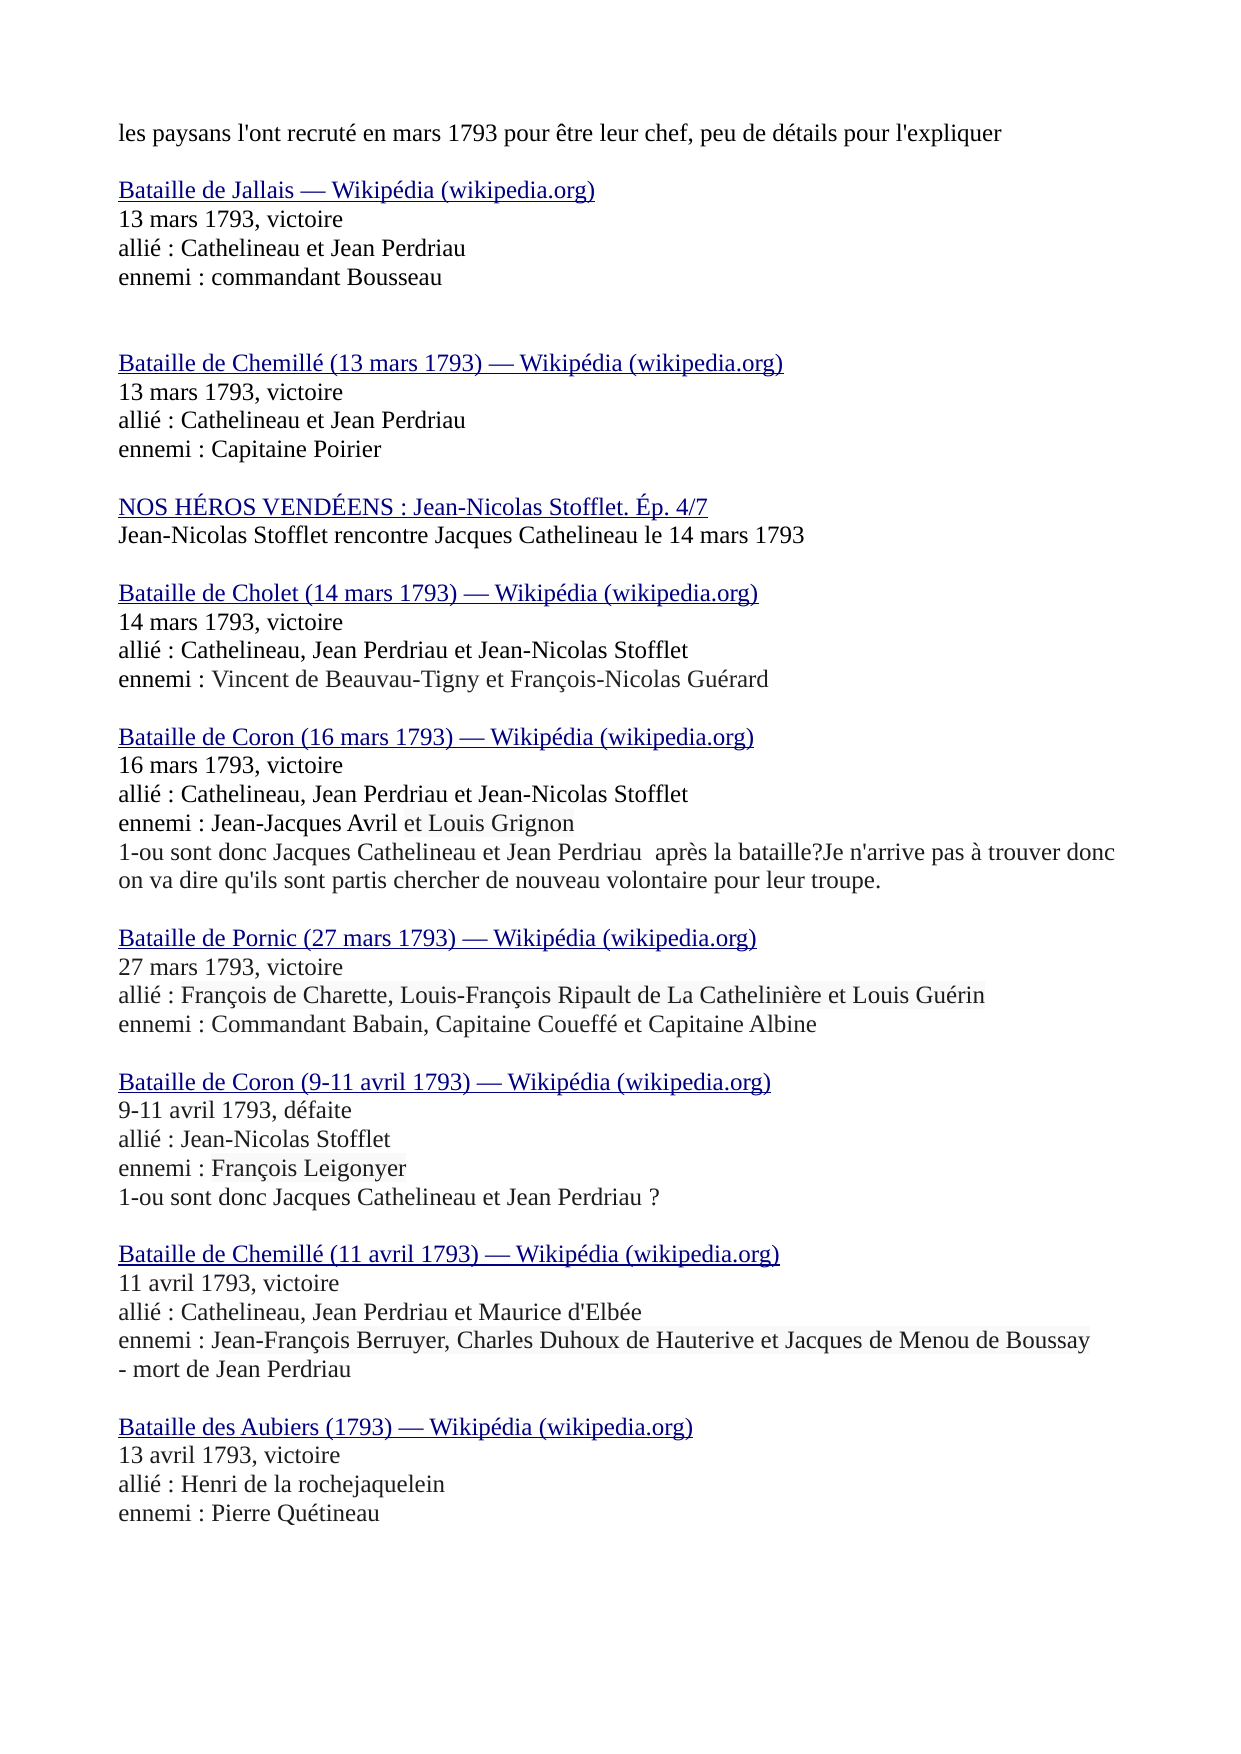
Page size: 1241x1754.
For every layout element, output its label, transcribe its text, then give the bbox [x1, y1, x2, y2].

text ennemi : Vincent de Beauvau-Tigny et François-Nicolas Guérard [118, 664, 1122, 693]
text Bataille de Coron (9-11 avril 1793) — Wikipédia (wikipedia.org) [118, 1067, 1122, 1096]
text allié : François de Charette, Louis-François Ripault de La Cathelinière et Louis Guérin [118, 981, 1122, 1009]
text ennemi : Capitaine Poirier [118, 434, 1122, 463]
text 9-11 avril 1793, défaite [118, 1096, 1122, 1124]
text 13 avril 1793, victoire [118, 1441, 1122, 1469]
text 1-ou sont donc Jacques Cathelineau et Jean Perdriau après la bataille?Je n'arrive pas à trouver donc on va dire qu'ils sont partis chercher de nouveau volontaire pour leur troupe. [118, 837, 1122, 894]
text 11 avril 1793, victoire [118, 1268, 1122, 1297]
text NOS HÉROS VENDÉENS : Jean-Nicolas Stofflet. Ép. 4/7 [118, 492, 1122, 521]
text ennemi : Pierre Quétineau [118, 1498, 1122, 1527]
text allié : Cathelineau, Jean Perdriau et Maurice d'Elbée [118, 1297, 1122, 1326]
text allié : Henri de la rochejaquelein [118, 1469, 1122, 1498]
text Bataille de Chemillé (13 mars 1793) — Wikipédia (wikipedia.org) [118, 348, 1122, 377]
text les paysans l'ont recruté en mars 1793 pour être leur chef, peu de détails pour l'expliquer [118, 118, 1122, 147]
text ennemi : Commandant Babain, Capitaine Coueffé et Capitaine Albine [118, 1009, 1122, 1038]
text 16 mars 1793, victoire [118, 751, 1122, 779]
text 1-ou sont donc Jacques Cathelineau et Jean Perdriau ? [118, 1182, 1122, 1211]
text Jean-Nicolas Stofflet rencontre Jacques Cathelineau le 14 mars 1793 [118, 521, 1122, 549]
text Bataille de Chemillé (11 avril 1793) — Wikipédia (wikipedia.org) [118, 1239, 1122, 1268]
text allié : Cathelineau, Jean Perdriau et Jean-Nicolas Stofflet [118, 779, 1122, 808]
text ennemi : François Leigonyer [118, 1153, 1122, 1182]
text - mort de Jean Perdriau [118, 1354, 1122, 1383]
text 13 mars 1793, victoire [118, 377, 1122, 406]
text 27 mars 1793, victoire [118, 952, 1122, 981]
text 13 mars 1793, victoire [118, 204, 1122, 233]
text Bataille de Cholet (14 mars 1793) — Wikipédia (wikipedia.org) [118, 578, 1122, 607]
text Bataille de Jallais — Wikipédia (wikipedia.org) [118, 176, 1122, 204]
text ennemi : Jean-Jacques Avril et Louis Grignon [118, 808, 1122, 837]
text allié : Cathelineau et Jean Perdriau [118, 233, 1122, 262]
text Bataille de Pornic (27 mars 1793) — Wikipédia (wikipedia.org) [118, 923, 1122, 952]
text allié : Jean-Nicolas Stofflet [118, 1124, 1122, 1153]
text allié : Cathelineau et Jean Perdriau [118, 406, 1122, 434]
text 14 mars 1793, victoire [118, 607, 1122, 636]
text ennemi : commandant Bousseau [118, 262, 1122, 291]
text ennemi : Jean-François Berruyer, Charles Duhoux de Hauterive et Jacques de Menou de Boussay [118, 1326, 1122, 1354]
text allié : Cathelineau, Jean Perdriau et Jean-Nicolas Stofflet [118, 636, 1122, 664]
text Bataille des Aubiers (1793) — Wikipédia (wikipedia.org) [118, 1412, 1122, 1441]
text Bataille de Coron (16 mars 1793) — Wikipédia (wikipedia.org) [118, 722, 1122, 751]
